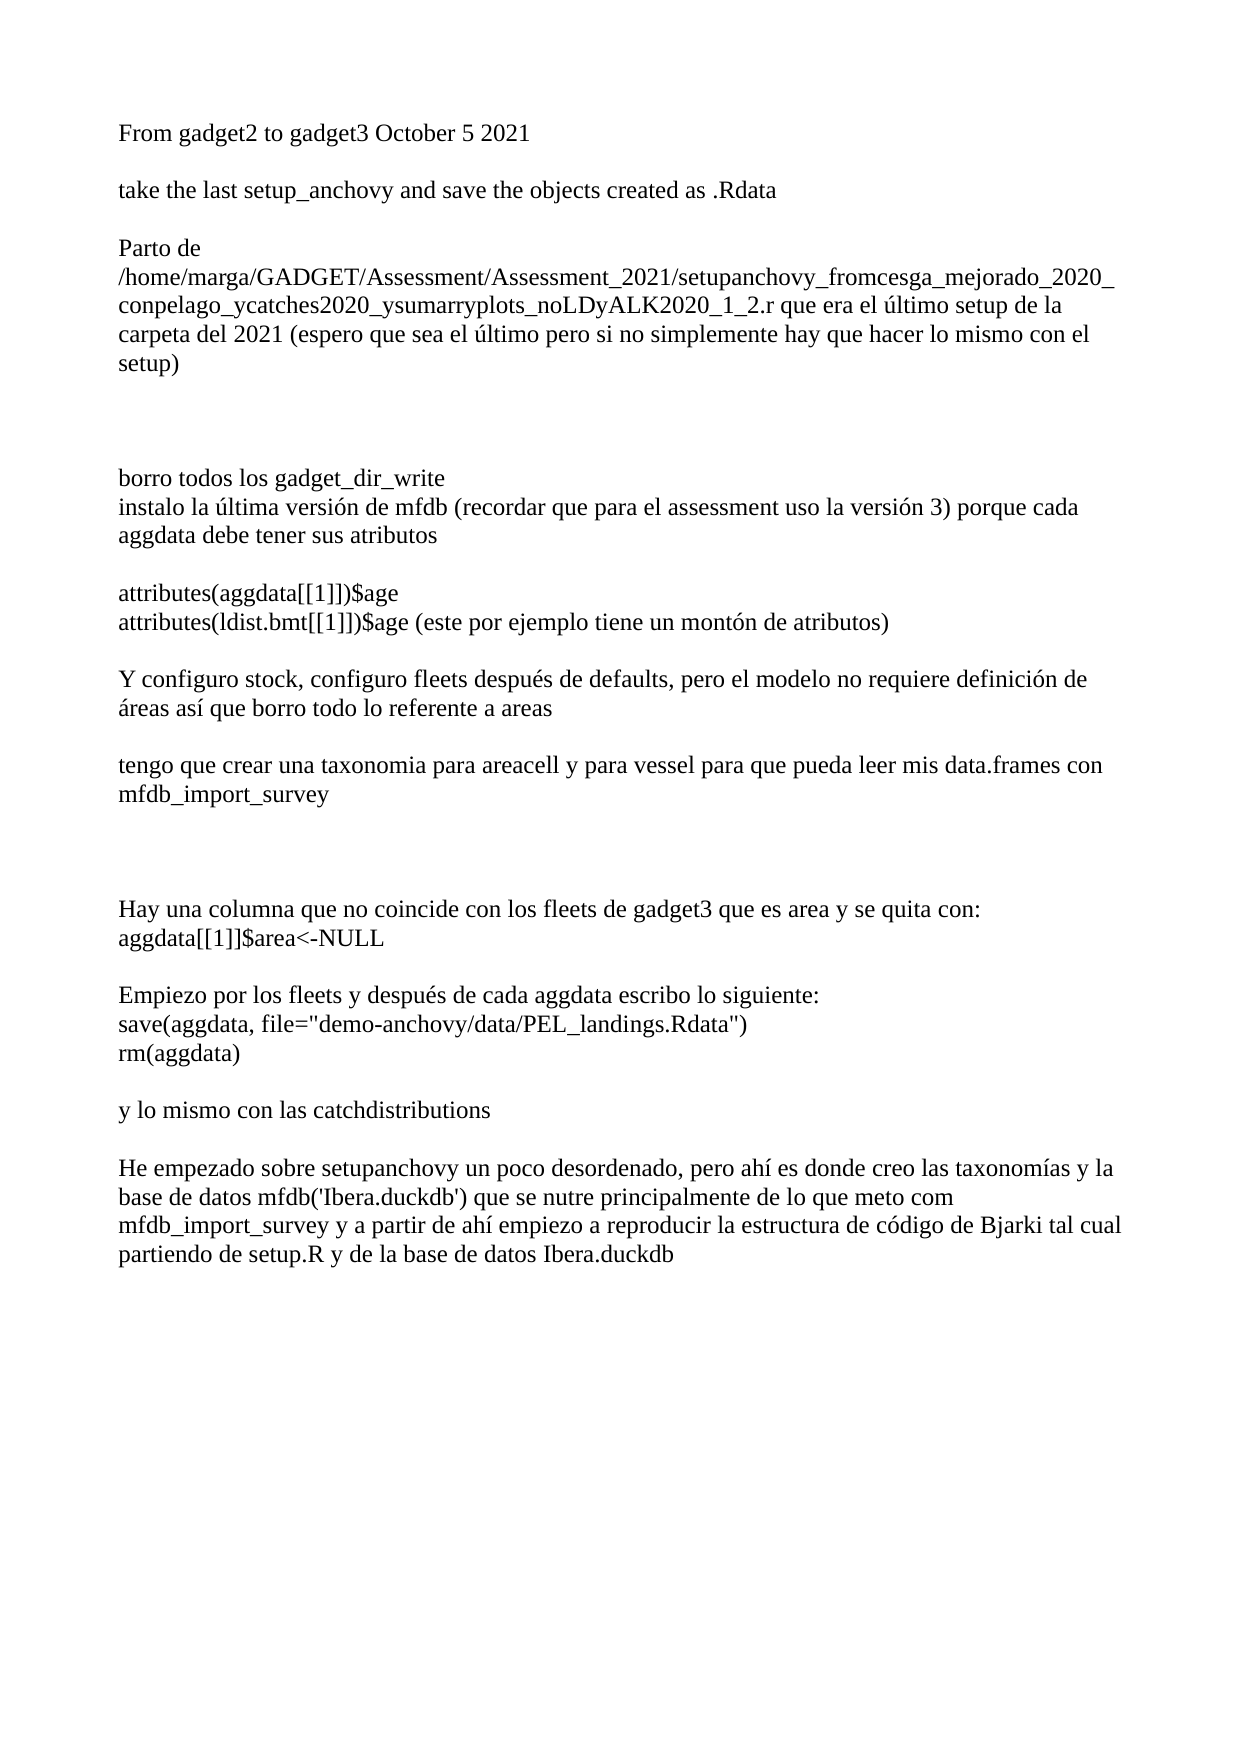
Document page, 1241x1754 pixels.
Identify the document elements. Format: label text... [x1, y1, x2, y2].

text y lo mismo con las catchdistributions [118, 1096, 1122, 1124]
text Y configuro stock, configuro fleets después de defaults, pero el modelo no requiere definición de áreas así que borro todo lo referente a areas [118, 664, 1122, 722]
text borro todos los gadget_dir_write [118, 463, 1122, 492]
text Empiezo por los fleets y después de cada aggdata escribo lo siguiente: [118, 981, 1122, 1009]
text aggdata[[1]]$area<-NULL [118, 923, 1122, 952]
text Parto de /home/marga/GADGET/Assessment/Assessment_2021/setupanchovy_fromcesga_mejorado_2020_conpelago_ycatches2020_ysumarryplots_noLDyALK2020_1_2.r que era el último setup de la carpeta del 2021 (espero que sea el último pero si no simplemente hay que hacer lo mismo con el setup) [118, 233, 1122, 377]
text Hay una columna que no coincide con los fleets de gadget3 que es area y se quita con: [118, 894, 1122, 923]
text instalo la última versión de mfdb (recordar que para el assessment uso la versión 3) porque cada aggdata debe tener sus atributos [118, 492, 1122, 549]
text take the last setup_anchovy and save the objects created as .Rdata [118, 176, 1122, 204]
text rm(aggdata) [118, 1038, 1122, 1067]
text attributes(aggdata[[1]])$age [118, 578, 1122, 607]
text From gadget2 to gadget3 October 5 2021 [118, 118, 1122, 147]
text attributes(ldist.bmt[[1]])$age (este por ejemplo tiene un montón de atributos) [118, 607, 1122, 636]
text save(aggdata, file="demo-anchovy/data/PEL_landings.Rdata") [118, 1009, 1122, 1038]
text tengo que crear una taxonomia para areacell y para vessel para que pueda leer mis data.frames con mfdb_import_survey [118, 751, 1122, 808]
text He empezado sobre setupanchovy un poco desordenado, pero ahí es donde creo las taxonomías y la base de datos mfdb('Ibera.duckdb') que se nutre principalmente de lo que meto com mfdb_import_survey y a partir de ahí empiezo a reproducir la estructura de código de Bjarki tal cual partiendo de setup.R y de la base de datos Ibera.duckdb [118, 1153, 1122, 1268]
